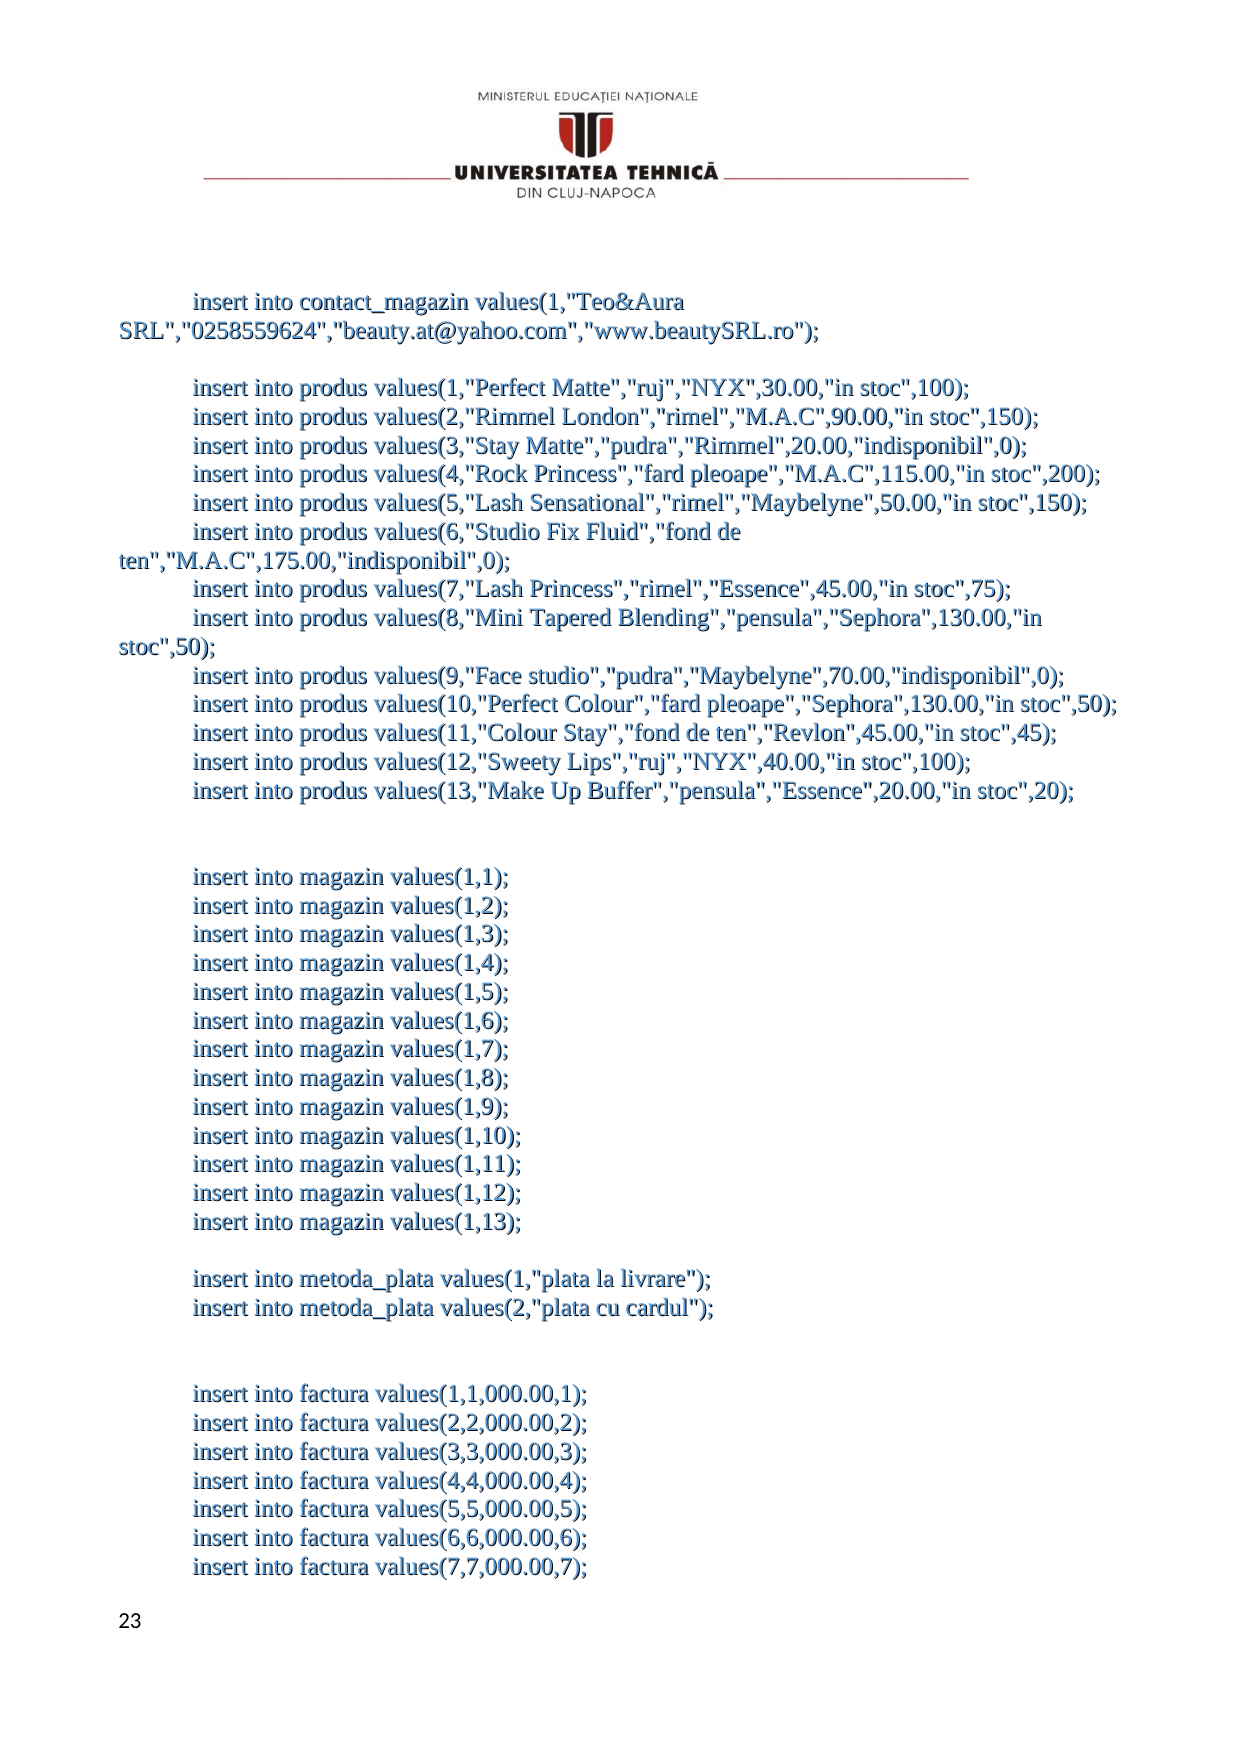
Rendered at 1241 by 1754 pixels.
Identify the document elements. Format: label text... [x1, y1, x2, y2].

text insert into produs values(5,"Lash Sensational","rimel","Maybelyne",50.00,"in stoc",150); [118, 487, 1122, 516]
text insert into metoda_plata values(2,"plata cu cardul"); [118, 1292, 1122, 1321]
text insert into magazin values(1,6); [118, 1005, 1122, 1033]
text insert into magazin values(1,13); [118, 1206, 1122, 1235]
text insert into produs values(12,"Sweety Lips","ruj","NYX",40.00,"in stoc",100); [118, 746, 1122, 775]
text insert into magazin values(1,10); [118, 1120, 1122, 1148]
text insert into factura values(7,7,000.00,7); [118, 1551, 1122, 1580]
text insert into magazin values(1,2); [118, 890, 1122, 918]
text insert into magazin values(1,8); [118, 1062, 1122, 1091]
text insert into produs values(6,"Studio Fix Fluid","fond de ten","M.A.C",175.00,"indisponibil",0); [118, 516, 1122, 573]
text insert into produs values(8,"Mini Tapered Blending","pensula","Sephora",130.00,"in stoc",50); [118, 602, 1122, 660]
text insert into produs values(10,"Perfect Colour","fard pleoape","Sephora",130.00,"in stoc",50); [118, 688, 1122, 717]
text insert into produs values(1,"Perfect Matte","ruj","NYX",30.00,"in stoc",100); [118, 372, 1122, 401]
text insert into metoda_plata values(1,"plata la livrare"); [118, 1263, 1122, 1292]
text insert into factura values(1,1,000.00,1); [118, 1378, 1122, 1407]
text insert into contact_magazin values(1,"Teo&Aura SRL","0258559624","beauty.at@yahoo.com","www.beautySRL.ro"); [118, 286, 1122, 343]
text insert into magazin values(1,9); [118, 1091, 1122, 1120]
text insert into factura values(2,2,000.00,2); [118, 1407, 1122, 1436]
text insert into produs values(13,"Make Up Buffer","pensula","Essence",20.00,"in stoc",20); [118, 775, 1122, 803]
text insert into factura values(3,3,000.00,3); [118, 1436, 1122, 1465]
text insert into magazin values(1,12); [118, 1177, 1122, 1206]
text insert into produs values(7,"Lash Princess","rimel","Essence",45.00,"in stoc",75); [118, 573, 1122, 602]
text insert into produs values(2,"Rimmel London","rimel","M.A.C",90.00,"in stoc",150); [118, 401, 1122, 430]
text insert into magazin values(1,4); [118, 947, 1122, 976]
text insert into produs values(3,"Stay Matte","pudra","Rimmel",20.00,"indisponibil",0); [118, 430, 1122, 458]
text insert into magazin values(1,3); [118, 918, 1122, 947]
text insert into magazin values(1,11); [118, 1148, 1122, 1177]
text insert into produs values(11,"Colour Stay","fond de ten","Revlon",45.00,"in stoc",45); [118, 717, 1122, 746]
text insert into produs values(4,"Rock Princess","fard pleoape","M.A.C",115.00,"in stoc",200); [118, 458, 1122, 487]
text insert into factura values(6,6,000.00,6); [118, 1522, 1122, 1551]
text insert into magazin values(1,7); [118, 1033, 1122, 1062]
text insert into factura values(5,5,000.00,5); [118, 1493, 1122, 1522]
text insert into produs values(9,"Face studio","pudra","Maybelyne",70.00,"indisponibil",0); [118, 660, 1122, 688]
text insert into factura values(4,4,000.00,4); [118, 1465, 1122, 1493]
text insert into magazin values(1,1); [118, 861, 1122, 890]
text insert into magazin values(1,5); [118, 976, 1122, 1005]
